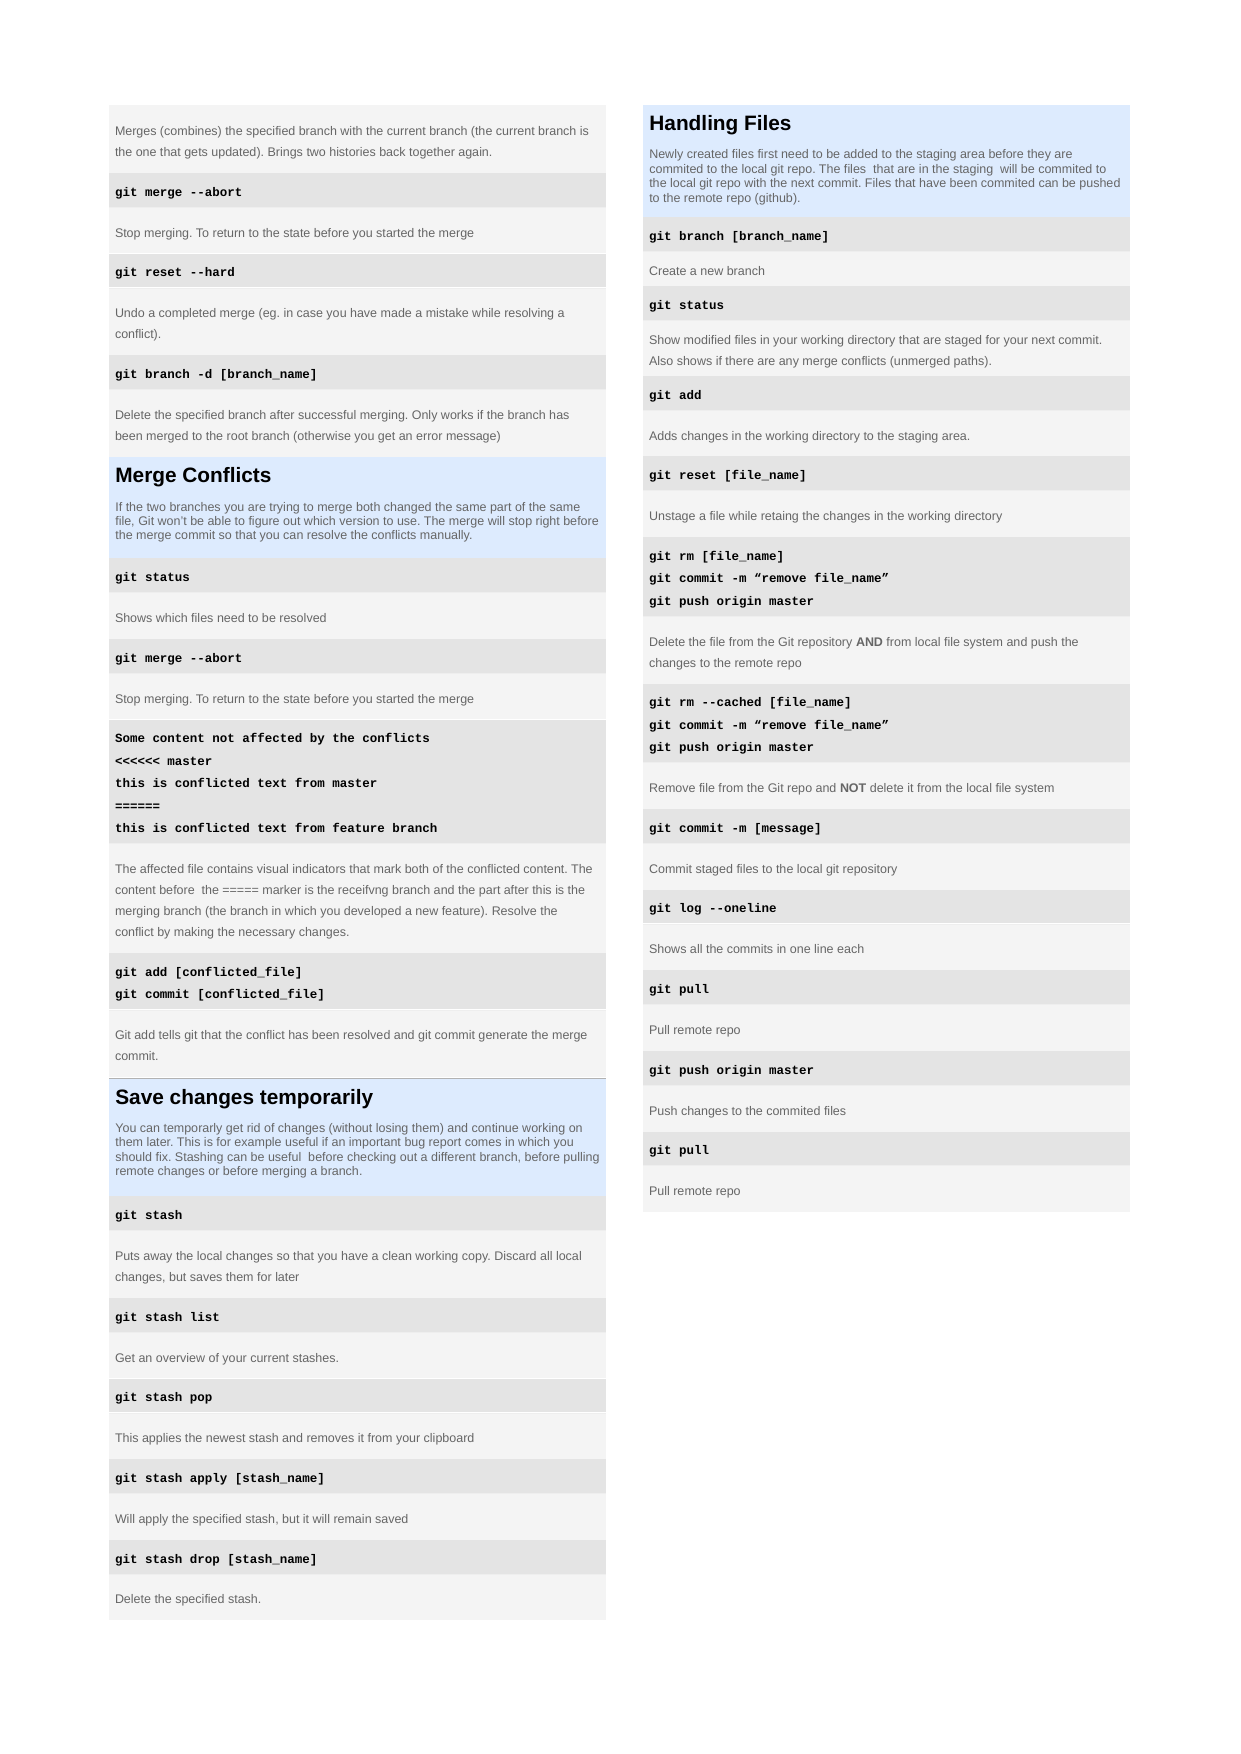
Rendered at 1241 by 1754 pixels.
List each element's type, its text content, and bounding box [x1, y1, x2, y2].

table_cell git rm [file_name] git commit -m “remove file_name” git push origin master [643, 537, 1130, 616]
table_cell Merges (combines) the specified branch with the current branch (the current branch is the one that gets updated). Brings two histories back together again. [109, 105, 606, 173]
table_cell Shows all the commits in one line each [643, 925, 1130, 970]
table_cell git rm --cached [file_name] git commit -m “remove file_name” git push origin master [643, 684, 1130, 762]
table_cell Commit staged files to the local git repository [643, 844, 1130, 890]
table_header Handling Files Newly created files first need to be added to the staging area before they are commited to the local git repo. The files that are in the staging will be commited to the local git repo with the next commit. Files that have been commited can be pushed to the remote repo (github). [643, 105, 1130, 217]
table_cell git status [643, 286, 1130, 320]
table_cell The affected file contains visual indicators that mark both of the conflicted content. The content before the ===== marker is the receifvng branch and the part after this is the merging branch (the branch in which you developed a new feature). Resolve the conflict by making the necessary changes. [109, 844, 606, 953]
table_cell Undo a completed merge (eg. in case you have made a mistake while resolving a conflict). [109, 289, 606, 355]
table_cell git add [conflicted_file] git commit [conflicted_file] [109, 953, 606, 1009]
table_cell Save changes temporarily You can temporarly get rid of changes (without losing them) and continue working on them later. This is for example useful if an important bug report comes in which you should fix. Stashing can be useful before checking out a different branch, before pulling remote changes or before merging a branch. [109, 1079, 606, 1196]
table_cell git log --oneline [643, 890, 1130, 923]
table_cell git branch [branch_name] [643, 217, 1130, 251]
table_cell git reset --hard [109, 254, 606, 287]
table_cell Stop merging. To return to the state before you started the merge [109, 674, 606, 719]
table_cell git stash pop [109, 1379, 606, 1412]
table_cell git status [109, 558, 606, 592]
table_cell Get an overview of your current stashes. [109, 1333, 606, 1378]
table_cell Pull remote repo [643, 1005, 1130, 1051]
table_cell git push origin master [643, 1051, 1130, 1085]
table_cell Remove file from the Git repo and NOT delete it from the local file system [643, 763, 1130, 809]
table_cell git reset [file_name] [643, 456, 1130, 490]
table_cell Merge Conflicts If the two branches you are trying to merge both changed the same part of the same file, Git won’t be able to figure out which version to use. The merge will stop right before the merge commit so that you can resolve the conflicts manually. [109, 457, 606, 558]
table_cell Puts away the local changes so that you have a clean working copy. Discard all local changes, but saves them for later [109, 1231, 606, 1298]
table_cell git stash list [109, 1298, 606, 1332]
table_cell git stash [109, 1196, 606, 1230]
table_cell Show modified files in your working directory that are staged for your next commit. Also shows if there are any merge conflicts (unmerged paths). [643, 321, 1130, 376]
table_cell Unstage a file while retaing the changes in the working directory [643, 491, 1130, 537]
table_cell Delete the file from the Git repository AND from local file system and push the changes to the remote repo [643, 617, 1130, 684]
table_cell Create a new branch [643, 252, 1130, 286]
table_cell Delete the specified stash. [109, 1575, 606, 1620]
table_cell git commit -m [message] [643, 809, 1130, 843]
table_cell Delete the specified branch after successful merging. Only works if the branch has been merged to the root branch (otherwise you get an error message) [109, 390, 606, 457]
table_cell Adds changes in the working directory to the staging area. [643, 411, 1130, 456]
table_cell git merge --abort [109, 639, 606, 673]
table_cell Git add tells git that the conflict has been resolved and git commit generate the merge commit. [109, 1011, 606, 1077]
table_cell git branch -d [branch_name] [109, 355, 606, 389]
table_cell Will apply the specified stash, but it will remain saved [109, 1494, 606, 1540]
table_cell Pull remote repo [643, 1166, 1130, 1212]
table_cell git merge --abort [109, 173, 606, 207]
table_cell git stash drop [stash_name] [109, 1540, 606, 1574]
table_cell git pull [643, 970, 1130, 1004]
table_cell Shows which files need to be resolved [109, 593, 606, 639]
table_cell This applies the newest stash and removes it from your clipboard [109, 1414, 606, 1459]
table_cell Stop merging. To return to the state before you started the merge [109, 208, 606, 253]
table_cell Some content not affected by the conflicts <<<<<< master this is conflicted text from master ====== this is conflicted text from feature branch [109, 720, 606, 843]
table_cell git stash apply [stash_name] [109, 1459, 606, 1493]
table_cell git pull [643, 1132, 1130, 1165]
table_cell Push changes to the commited files [643, 1086, 1130, 1132]
table_cell git add [643, 376, 1130, 410]
